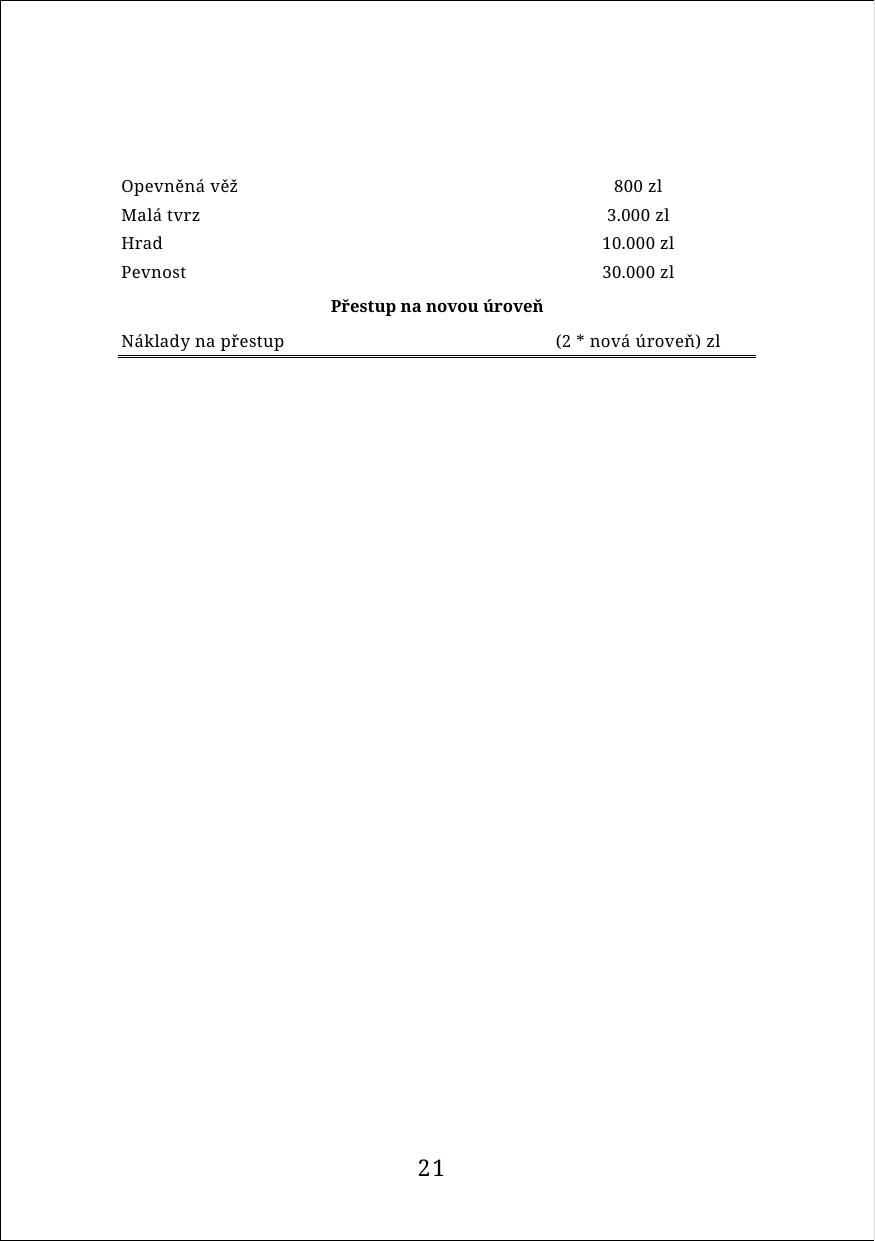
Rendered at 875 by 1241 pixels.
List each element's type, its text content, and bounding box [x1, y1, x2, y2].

table_cell Malá tvrz [118, 200, 520, 229]
table_cell 3.000 zl [520, 200, 756, 229]
table_cell (2 * nová úroveň) zl [520, 326, 756, 355]
table_cell Opevněná věž [118, 172, 520, 200]
table_cell 800 zl [520, 172, 756, 200]
table_cell 10.000 zl [520, 229, 756, 257]
table_cell Náklady na přestup [118, 326, 520, 355]
table_cell Pevnost [118, 258, 520, 286]
table_cell Přestup na novou úroveň [118, 286, 756, 326]
table_cell Hrad [118, 229, 520, 257]
table_cell 30.000 zl [520, 258, 756, 286]
